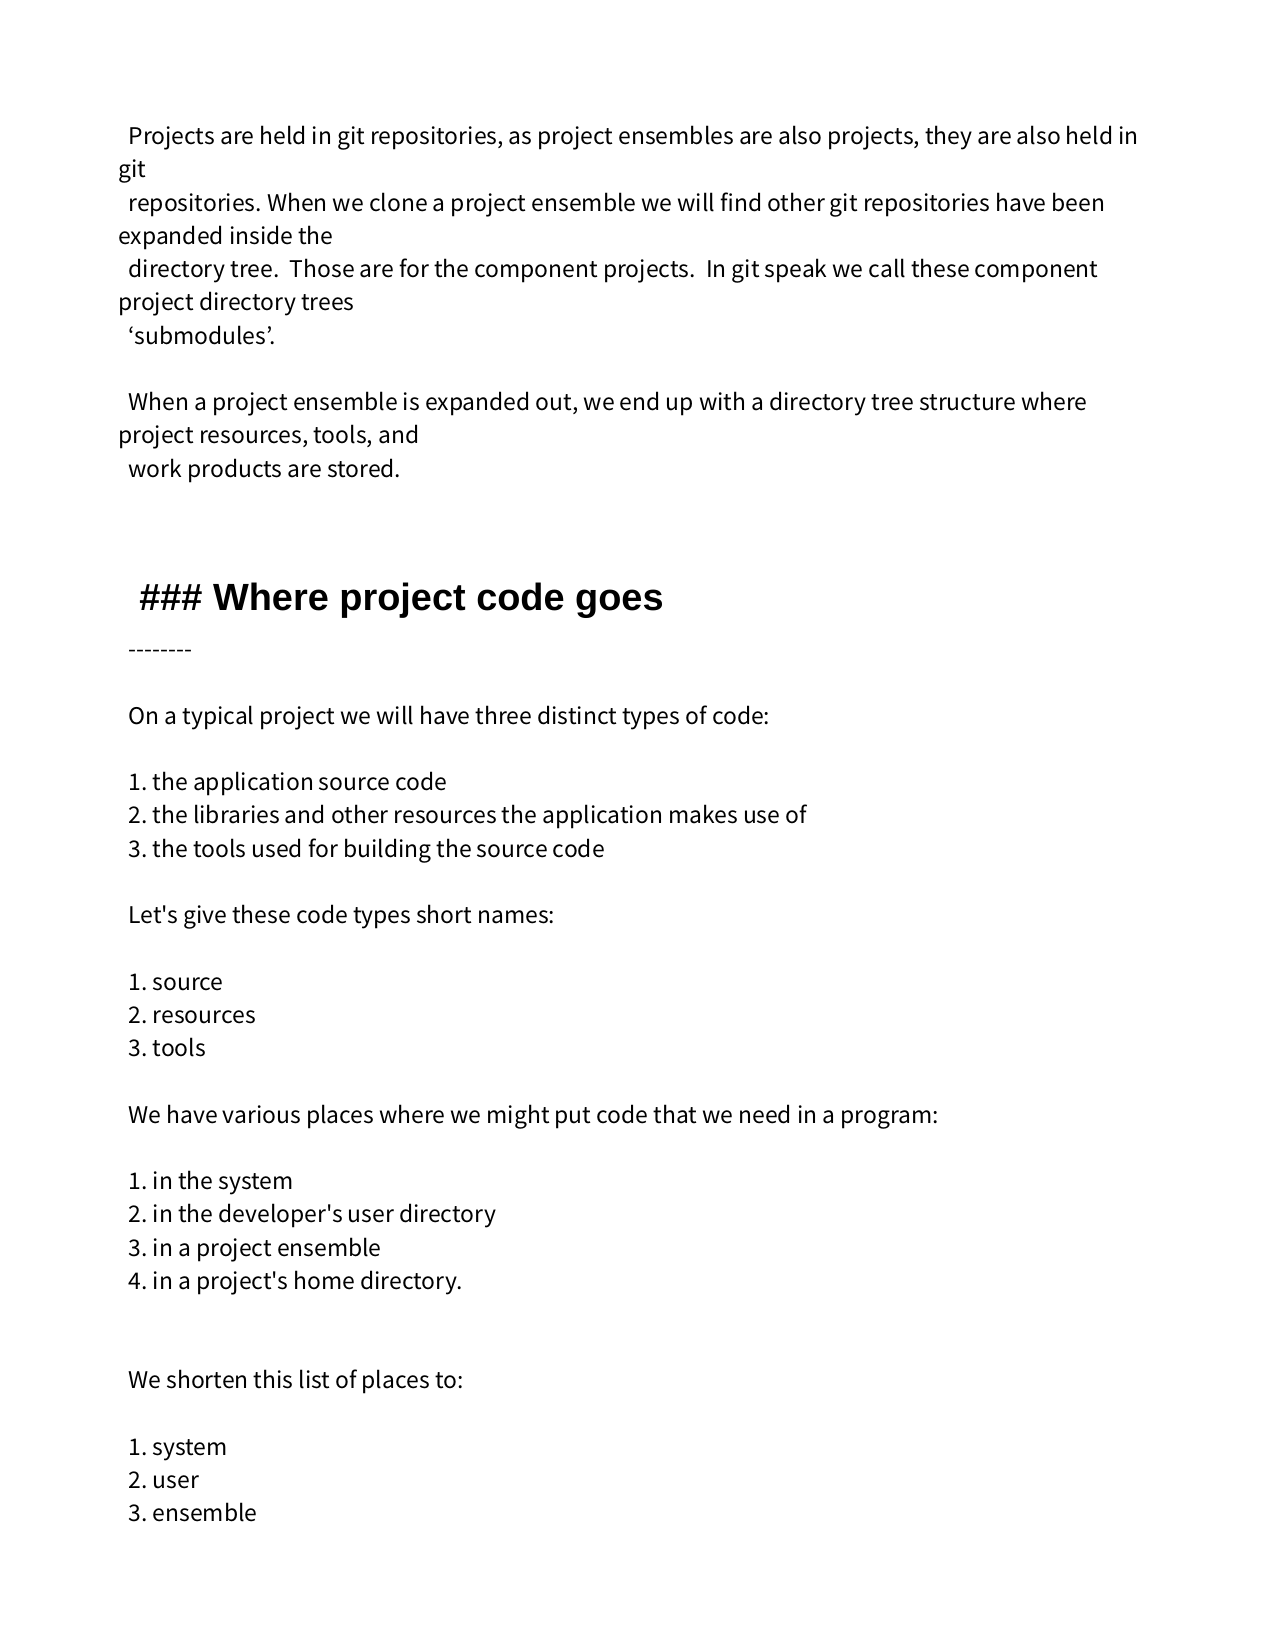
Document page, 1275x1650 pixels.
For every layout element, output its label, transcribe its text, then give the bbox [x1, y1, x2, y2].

text Let's give these code types short names: [118, 897, 1157, 930]
text -------- [118, 631, 1157, 664]
text 3. tools [118, 1030, 1157, 1063]
text 1. source [118, 963, 1157, 997]
text 3. the tools used for building the source code [118, 831, 1157, 864]
text On a typical project we will have three distinct types of code: [118, 698, 1157, 731]
text 2. the libraries and other resources the application makes use of [118, 797, 1157, 831]
text Projects are held in git repositories, as project ensembles are also projects, they are also held in git [118, 118, 1157, 184]
text 2. resources [118, 997, 1157, 1030]
text 3. in a project ensemble [118, 1229, 1157, 1263]
text We shorten this list of places to: [118, 1362, 1157, 1396]
text work products are stored. [118, 450, 1157, 484]
text We have various places where we might put code that we need in a program: [118, 1096, 1157, 1130]
text repositories. When we clone a project ensemble we will find other git repositories have been expanded inside the [118, 184, 1157, 251]
text 3. ensemble [118, 1495, 1157, 1528]
text 2. in the developer's user directory [118, 1196, 1157, 1229]
text 1. the application source code [118, 764, 1157, 797]
text ‘submodules’. [118, 317, 1157, 351]
text 2. user [118, 1462, 1157, 1495]
text When a project ensemble is expanded out, we end up with a directory tree structure where project resources, tools, and [118, 384, 1157, 450]
subtitle ### Where project code goes [118, 575, 1157, 619]
text 4. in a project's home directory. [118, 1263, 1157, 1296]
text directory tree. Those are for the component projects. In git speak we call these component project directory trees [118, 251, 1157, 317]
text 1. system [118, 1429, 1157, 1462]
text 1. in the system [118, 1163, 1157, 1196]
